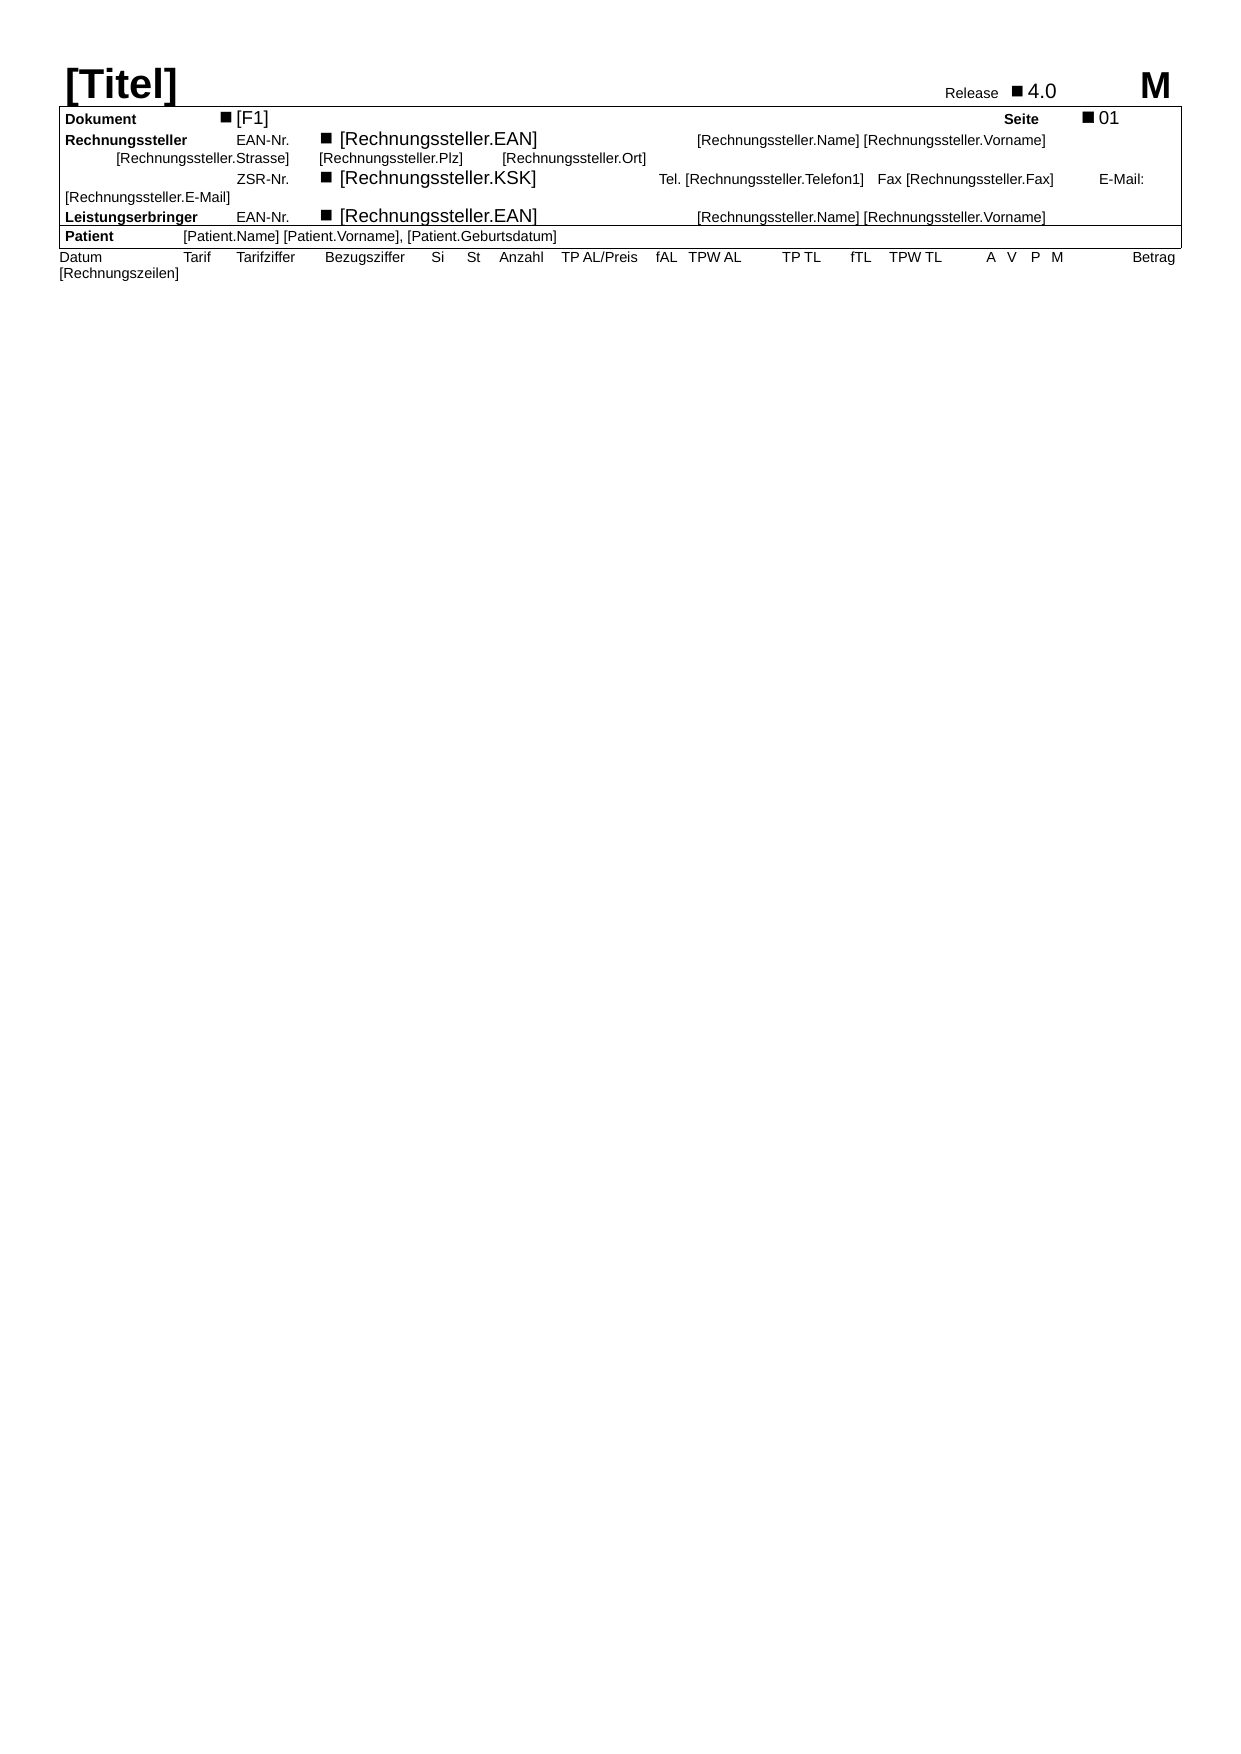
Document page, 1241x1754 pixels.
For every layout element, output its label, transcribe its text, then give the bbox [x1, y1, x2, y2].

text Datum Tarif Tarifziffer Bezugsziffer Si St Anzahl TP AL/Preis fAL TPW AL TP TL fTL TPW TL A V P M Betrag [59, 249, 1181, 265]
table_cell Patient [Patient.Name] [Patient.Vorname], [Patient.Geburtsdatum] [60, 226, 1181, 248]
table_header [Titel] Release ¡ 4.0 M [59, 59, 1181, 106]
table_cell Dokument ¡ [F1] Seite ¡ 01 Rechnungssteller EAN-Nr. ¡ [Rechnungssteller.EAN] [Rechnungssteller.Name] [Rechnungssteller.Vorname] [Rechnungssteller.Strasse] [Rechnungssteller.Plz] [Rechnungssteller.Ort] ZSR-Nr. ¡ [Rechnungssteller.KSK] Tel. [Rechnungssteller.Telefon1] Fax [Rechnungssteller.Fax] E-Mail: [Rechnungssteller.E-Mail] Leistungserbringer EAN-Nr. ¡ [Rechnungssteller.EAN] [Rechnungssteller.Name] [Rechnungssteller.Vorname] [Rechnungssteller.Strasse] [Rechnungssteller.Plz] [Rechnungssteller.Ort] ZSR-Nr./NIF ¡ [Rechnungssteller.KSK] / [Rechnungssteller.NIF] Tel. [Rechnungssteller.Telefon1] Fax [Rechnungssteller.Fax] E-Mail: [Rechnungssteller.E-Mail] [60, 107, 1181, 224]
text [Rechnungszeilen] [59, 265, 1181, 282]
